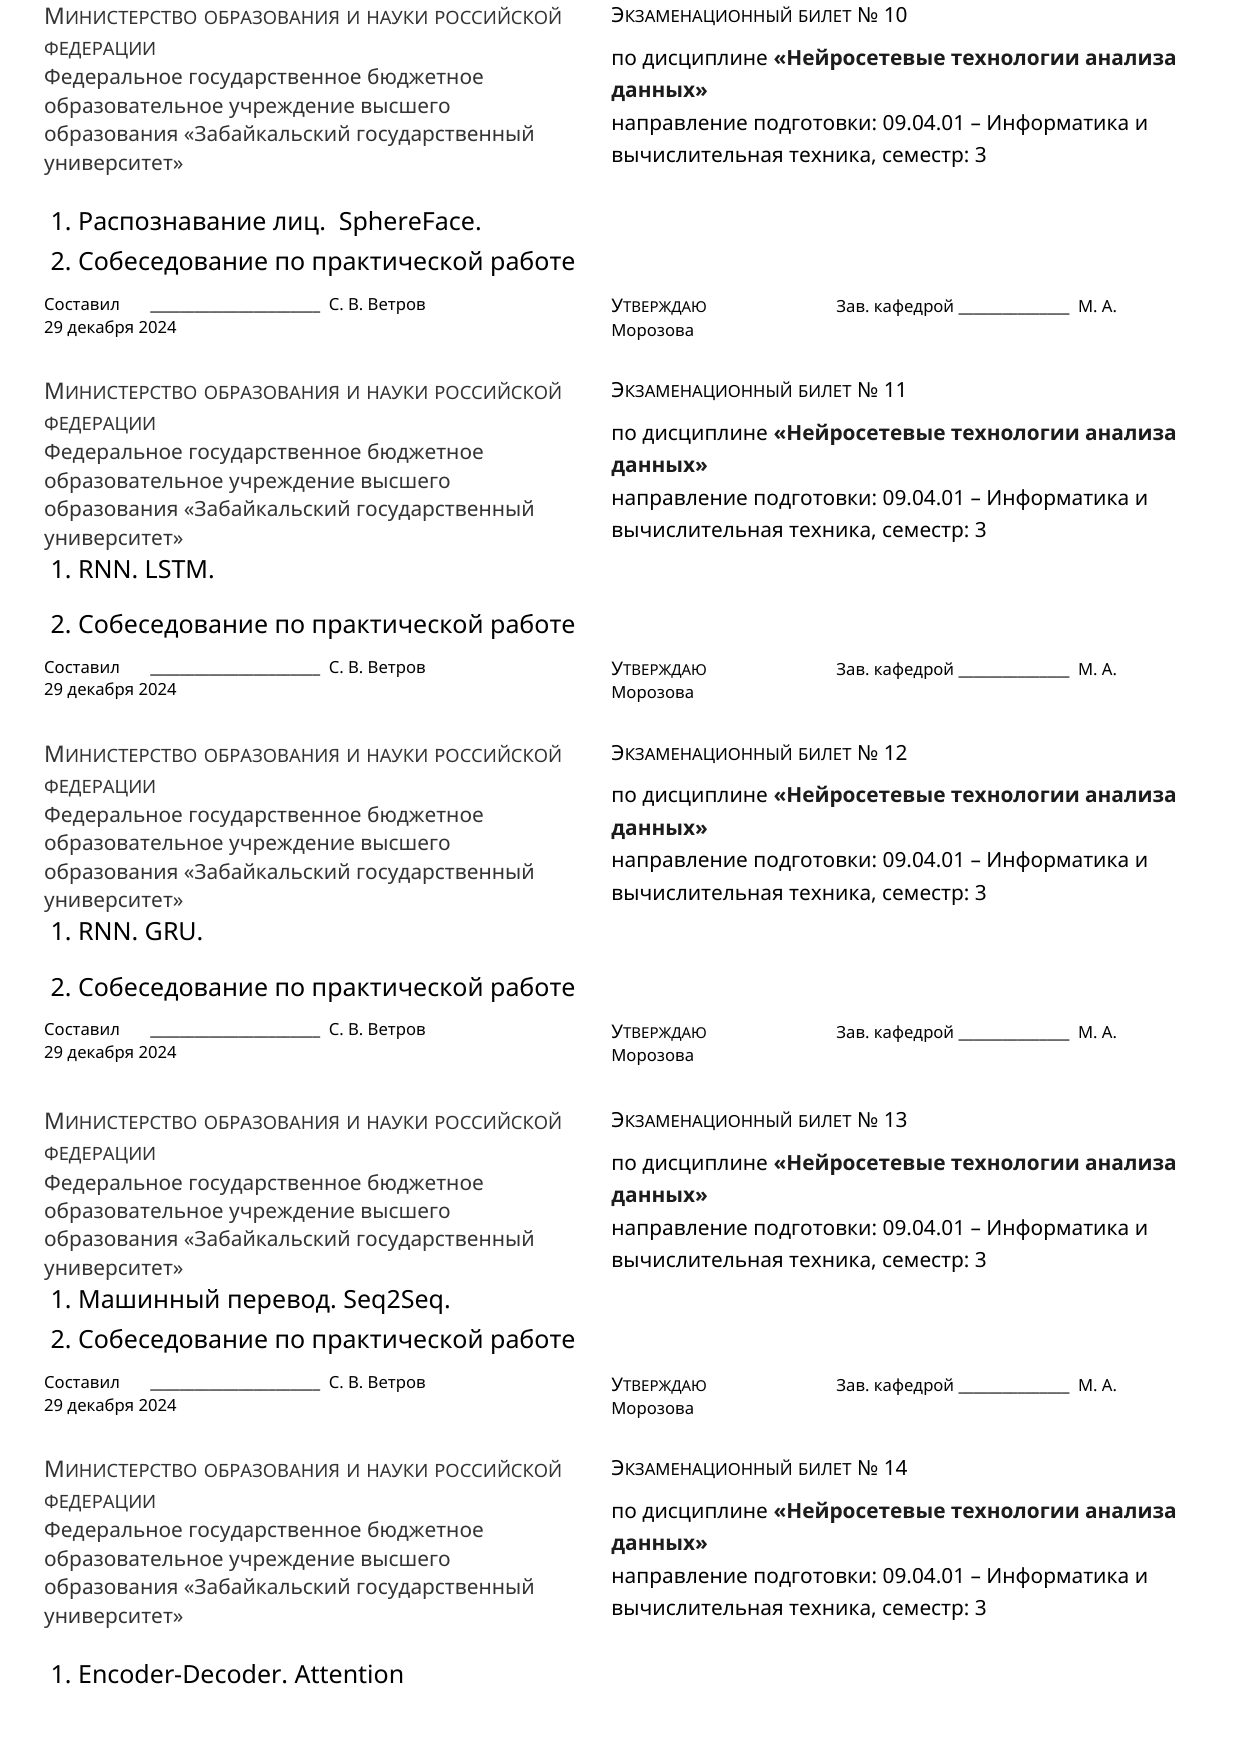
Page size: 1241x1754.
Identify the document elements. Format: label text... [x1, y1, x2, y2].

table_cell Составил _______________________ С. В. Ветров 29 декабря 2024 [33, 293, 600, 341]
table_header Экзаменационный билет № 10 по дисциплине «Нейросетевые технологии анализа данных» направление подготовки: 09.04.01 – Информатика и вычислительная техника, семестр: 3 [600, 0, 1200, 203]
table_header Министерство образования и науки российской федерации Федеральное государственное бюджетное образовательное учреждение высшего образования «Забайкальский государственный университет» [33, 0, 600, 203]
table_cell 1. Машинный перевод. Seq2Seq. 2. Собеседование по практической работе [33, 1281, 1200, 1371]
table_header Экзаменационный билет № 11 по дисциплине «Нейросетевые технологии анализа данных» направление подготовки: 09.04.01 – Информатика и вычислительная техника, семестр: 3 [600, 375, 1200, 551]
table_cell Составил _______________________ С. В. Ветров 29 декабря 2024 [33, 655, 600, 703]
table_cell 1. Распознавание лиц. SphereFace. 2. Собеседование по практической работе [33, 203, 1200, 293]
table_cell Утверждаю Зав. кафедрой _______________ М. А. Морозова [600, 293, 1200, 341]
table_cell Утверждаю Зав. кафедрой _______________ М. А. Морозова [600, 655, 1200, 703]
table_cell 1. RNN. LSTM. 2. Собеседование по практической работе [33, 551, 1200, 655]
table_header Министерство образования и науки российской федерации Федеральное государственное бюджетное образовательное учреждение высшего образования «Забайкальский государственный университет» [33, 1105, 600, 1281]
table_header Экзаменационный билет № 13 по дисциплине «Нейросетевые технологии анализа данных» направление подготовки: 09.04.01 – Информатика и вычислительная техника, семестр: 3 [600, 1105, 1200, 1281]
table_header Экзаменационный билет № 12 по дисциплине «Нейросетевые технологии анализа данных» направление подготовки: 09.04.01 – Информатика и вычислительная техника, семестр: 3 [600, 738, 1200, 914]
table_cell Утверждаю Зав. кафедрой _______________ М. А. Морозова [600, 1371, 1200, 1419]
table_cell Составил _______________________ С. В. Ветров 29 декабря 2024 [33, 1371, 600, 1419]
table_header Экзаменационный билет № 14 по дисциплине «Нейросетевые технологии анализа данных» направление подготовки: 09.04.01 – Информатика и вычислительная техника, семестр: 3 [600, 1453, 1200, 1656]
table_cell Составил _______________________ С. В. Ветров 29 декабря 2024 [33, 1018, 600, 1071]
table_header Министерство образования и науки российской федерации Федеральное государственное бюджетное образовательное учреждение высшего образования «Забайкальский государственный университет» [33, 1453, 600, 1656]
table_cell 1. Encoder-Decoder. Attention [33, 1656, 1200, 1690]
table_cell Утверждаю Зав. кафедрой _______________ М. А. Морозова [600, 1018, 1200, 1071]
table_cell 1. RNN. GRU. 2. Собеседование по практической работе [33, 914, 1200, 1018]
table_header Министерство образования и науки российской федерации Федеральное государственное бюджетное образовательное учреждение высшего образования «Забайкальский государственный университет» [33, 738, 600, 914]
table_header Министерство образования и науки российской федерации Федеральное государственное бюджетное образовательное учреждение высшего образования «Забайкальский государственный университет» [33, 375, 600, 551]
